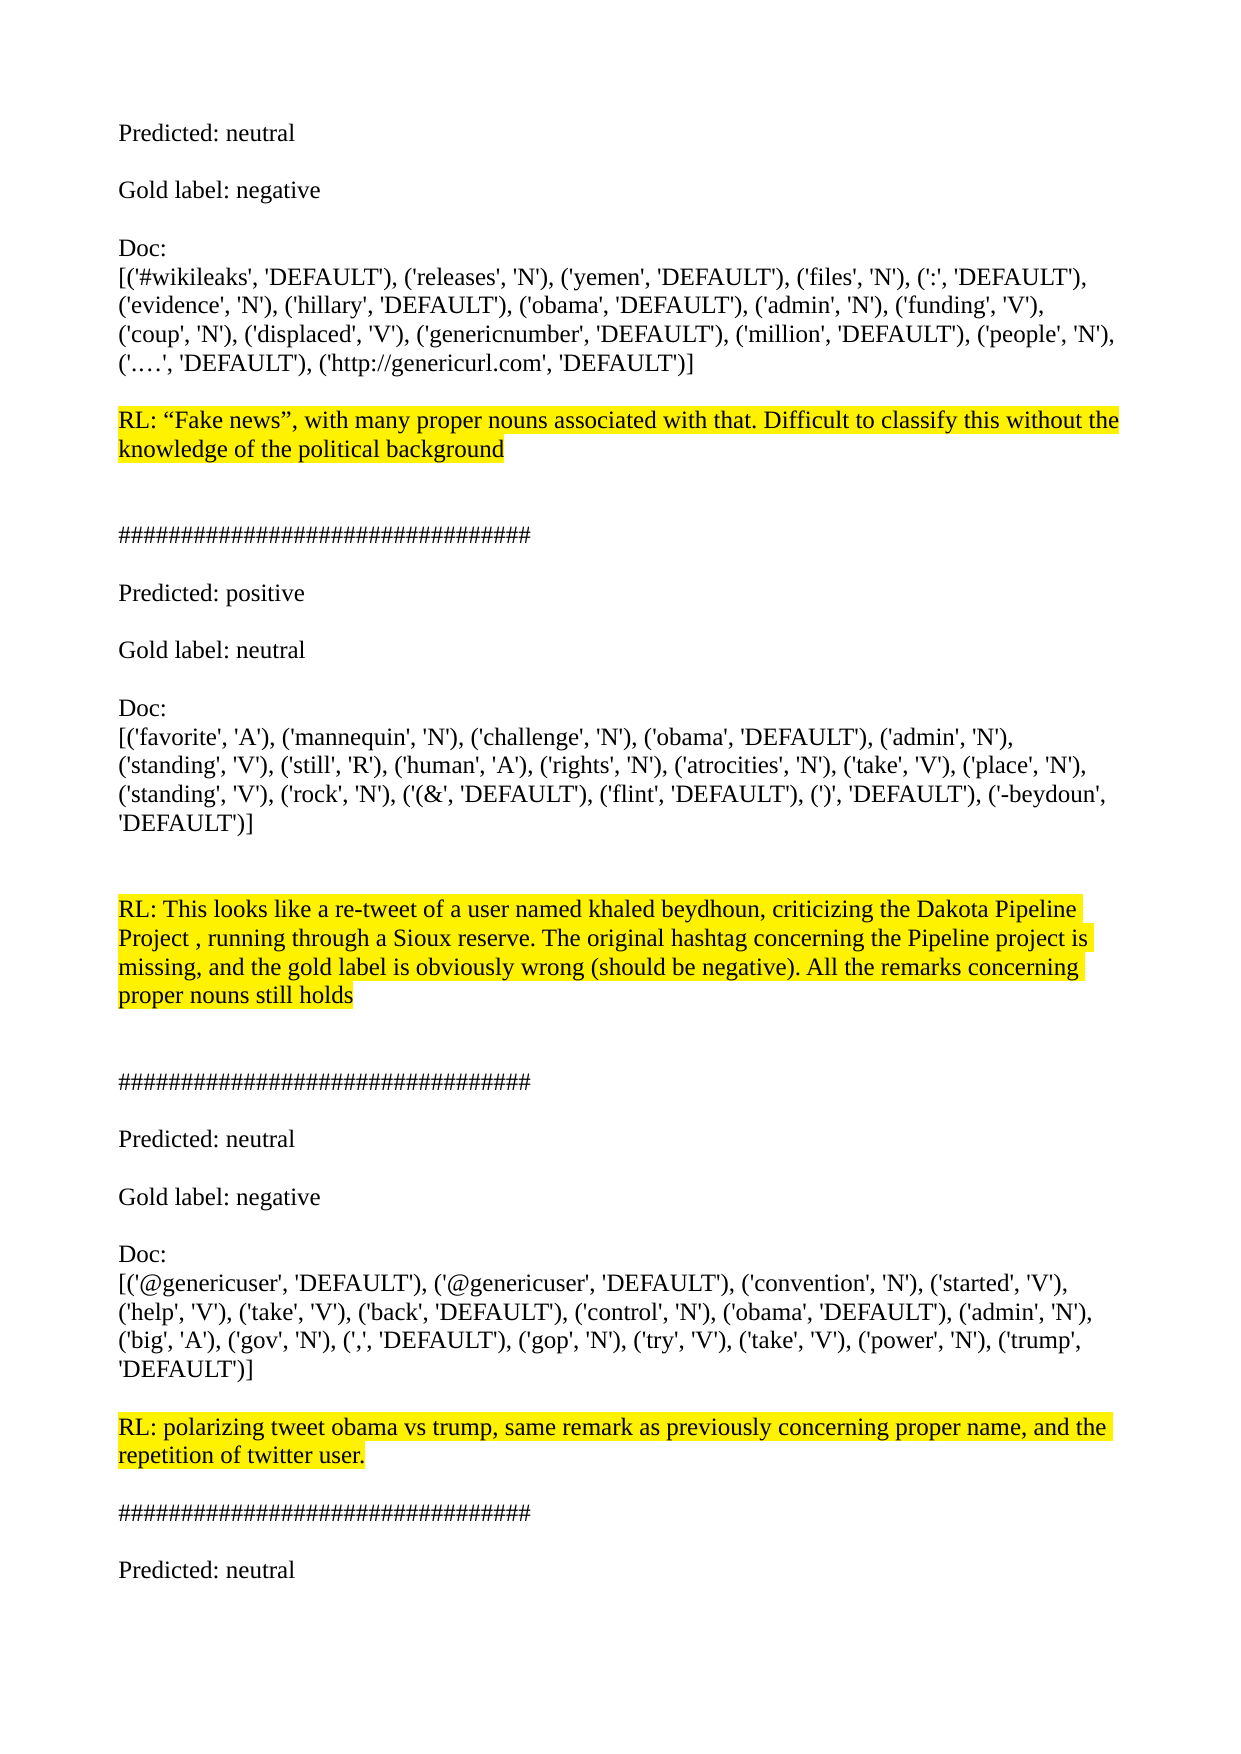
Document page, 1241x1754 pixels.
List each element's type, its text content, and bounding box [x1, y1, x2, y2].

text [('@genericuser', 'DEFAULT'), ('@genericuser', 'DEFAULT'), ('convention', 'N'), ('started', 'V'), ('help', 'V'), ('take', 'V'), ('back', 'DEFAULT'), ('control', 'N'), ('obama', 'DEFAULT'), ('admin', 'N'), ('big', 'A'), ('gov', 'N'), (',', 'DEFAULT'), ('gop', 'N'), ('try', 'V'), ('take', 'V'), ('power', 'N'), ('trump', 'DEFAULT')] [118, 1268, 1122, 1383]
text Gold label: negative [118, 1182, 1122, 1211]
text Predicted: neutral [118, 118, 1122, 147]
text Gold label: negative [118, 176, 1122, 204]
text RL: “Fake news”, with many proper nouns associated with that. Difficult to classify this without the knowledge of the political background [118, 406, 1122, 463]
text Gold label: neutral [118, 636, 1122, 664]
text [('favorite', 'A'), ('mannequin', 'N'), ('challenge', 'N'), ('obama', 'DEFAULT'), ('admin', 'N'), ('standing', 'V'), ('still', 'R'), ('human', 'A'), ('rights', 'N'), ('atrocities', 'N'), ('take', 'V'), ('place', 'N'), ('standing', 'V'), ('rock', 'N'), ('(&', 'DEFAULT'), ('flint', 'DEFAULT'), (')', 'DEFAULT'), ('-beydoun', 'DEFAULT')] [118, 722, 1122, 837]
text Doc: [118, 693, 1122, 722]
text RL: polarizing tweet obama vs trump, same remark as previously concerning proper name, and the repetition of twitter user. [118, 1412, 1122, 1469]
text Doc: [118, 233, 1122, 262]
text Doc: [118, 1239, 1122, 1268]
text ################################# [118, 1067, 1122, 1096]
text Predicted: neutral [118, 1556, 1122, 1584]
text ################################# [118, 521, 1122, 549]
text RL: This looks like a re-tweet of a user named khaled beydhoun, criticizing the Dakota Pipeline Project , running through a Sioux reserve. The original hashtag concerning the Pipeline project is missing, and the gold label is obviously wrong (should be negative). All the remarks concerning proper nouns still holds [118, 894, 1122, 1009]
text ################################# [118, 1498, 1122, 1527]
text [('#wikileaks', 'DEFAULT'), ('releases', 'N'), ('yemen', 'DEFAULT'), ('files', 'N'), (':', 'DEFAULT'), ('evidence', 'N'), ('hillary', 'DEFAULT'), ('obama', 'DEFAULT'), ('admin', 'N'), ('funding', 'V'), ('coup', 'N'), ('displaced', 'V'), ('genericnumber', 'DEFAULT'), ('million', 'DEFAULT'), ('people', 'N'), ('.…', 'DEFAULT'), ('http://genericurl.com', 'DEFAULT')] [118, 262, 1122, 377]
text Predicted: neutral [118, 1124, 1122, 1153]
text Predicted: positive [118, 578, 1122, 607]
